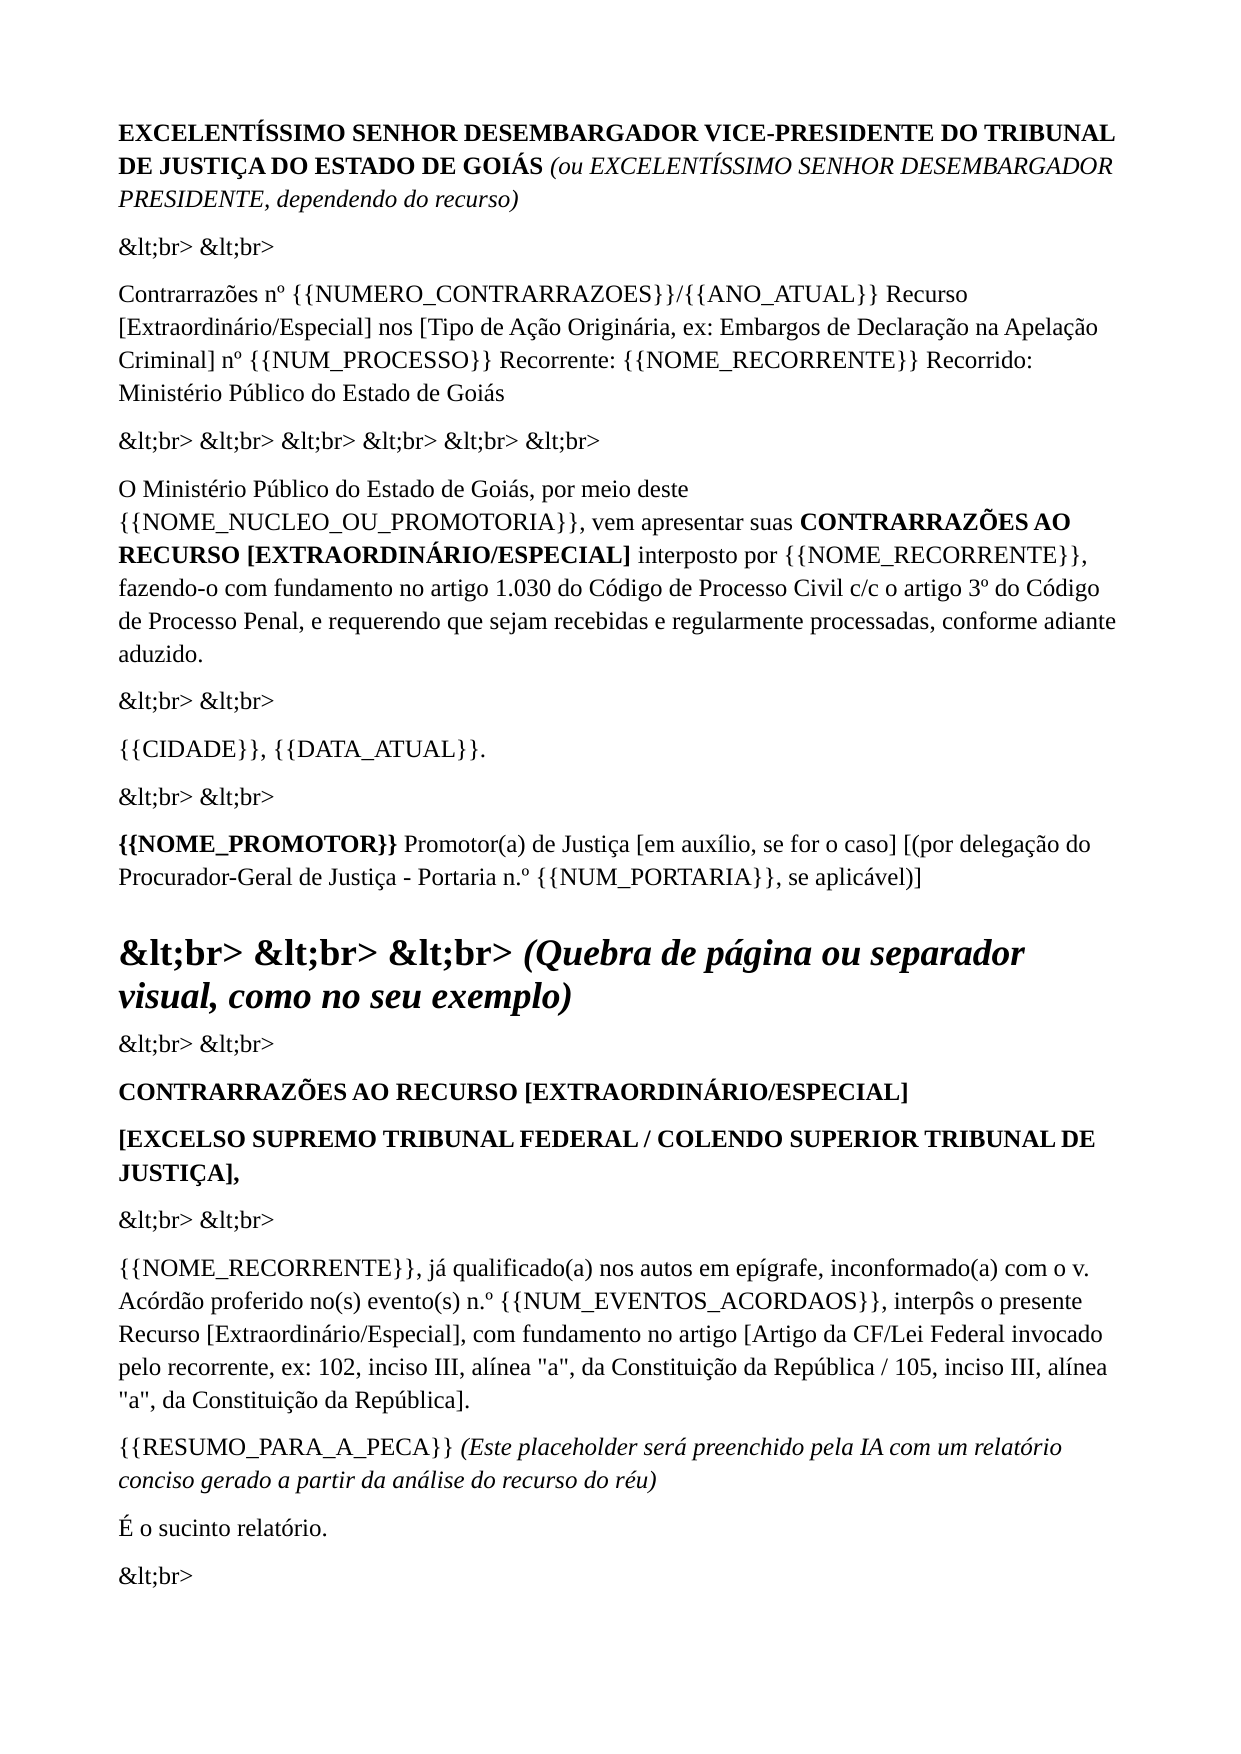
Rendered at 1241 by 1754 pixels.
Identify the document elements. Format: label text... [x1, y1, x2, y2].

text &lt;br> &lt;br> [118, 1029, 1122, 1058]
text É o sucinto relatório. [118, 1513, 1122, 1542]
subtitle &lt;br> &lt;br> &lt;br> (Quebra de página ou separador visual, como no seu exemplo) [118, 931, 1122, 1017]
text EXCELENTÍSSIMO SENHOR DESEMBARGADOR VICE-PRESIDENTE DO TRIBUNAL DE JUSTIÇA DO ESTADO DE GOIÁS (ou EXCELENTÍSSIMO SENHOR DESEMBARGADOR PRESIDENTE, dependendo do recurso) [118, 118, 1122, 213]
text {{NOME_RECORRENTE}}, já qualificado(a) nos autos em epígrafe, inconformado(a) com o v. Acórdão proferido no(s) evento(s) n.º {{NUM_EVENTOS_ACORDAOS}}, interpôs o presente Recurso [Extraordinário/Especial], com fundamento no artigo [Artigo da CF/Lei Federal invocado pelo recorrente, ex: 102, inciso III, alínea "a", da Constituição da República / 105, inciso III, alínea "a", da Constituição da República]. [118, 1253, 1122, 1414]
text &lt;br> &lt;br> [118, 782, 1122, 810]
text {{NOME_PROMOTOR}} Promotor(a) de Justiça [em auxílio, se for o caso] [(por delegação do Procurador-Geral de Justiça - Portaria n.º {{NUM_PORTARIA}}, se aplicável)] [118, 829, 1122, 891]
text &lt;br> &lt;br> [118, 232, 1122, 261]
text CONTRARRAZÕES AO RECURSO [EXTRAORDINÁRIO/ESPECIAL] [118, 1077, 1122, 1106]
text &lt;br> &lt;br> [118, 1205, 1122, 1234]
text [EXCELSO SUPREMO TRIBUNAL FEDERAL / COLENDO SUPERIOR TRIBUNAL DE JUSTIÇA], [118, 1124, 1122, 1186]
text &lt;br> &lt;br> [118, 686, 1122, 715]
text &lt;br> &lt;br> &lt;br> &lt;br> &lt;br> &lt;br> [118, 426, 1122, 455]
text {{CIDADE}}, {{DATA_ATUAL}}. [118, 734, 1122, 763]
text &lt;br> [118, 1561, 1122, 1589]
text {{RESUMO_PARA_A_PECA}} (Este placeholder será preenchido pela IA com um relatório conciso gerado a partir da análise do recurso do réu) [118, 1432, 1122, 1494]
text O Ministério Público do Estado de Goiás, por meio deste {{NOME_NUCLEO_OU_PROMOTORIA}}, vem apresentar suas CONTRARRAZÕES AO RECURSO [EXTRAORDINÁRIO/ESPECIAL] interposto por {{NOME_RECORRENTE}}, fazendo-o com fundamento no artigo 1.030 do Código de Processo Civil c/c o artigo 3º do Código de Processo Penal, e requerendo que sejam recebidas e regularmente processadas, conforme adiante aduzido. [118, 474, 1122, 667]
text Contrarrazões nº {{NUMERO_CONTRARRAZOES}}/{{ANO_ATUAL}} Recurso [Extraordinário/Especial] nos [Tipo de Ação Originária, ex: Embargos de Declaração na Apelação Criminal] nº {{NUM_PROCESSO}} Recorrente: {{NOME_RECORRENTE}} Recorrido: Ministério Público do Estado de Goiás [118, 279, 1122, 407]
